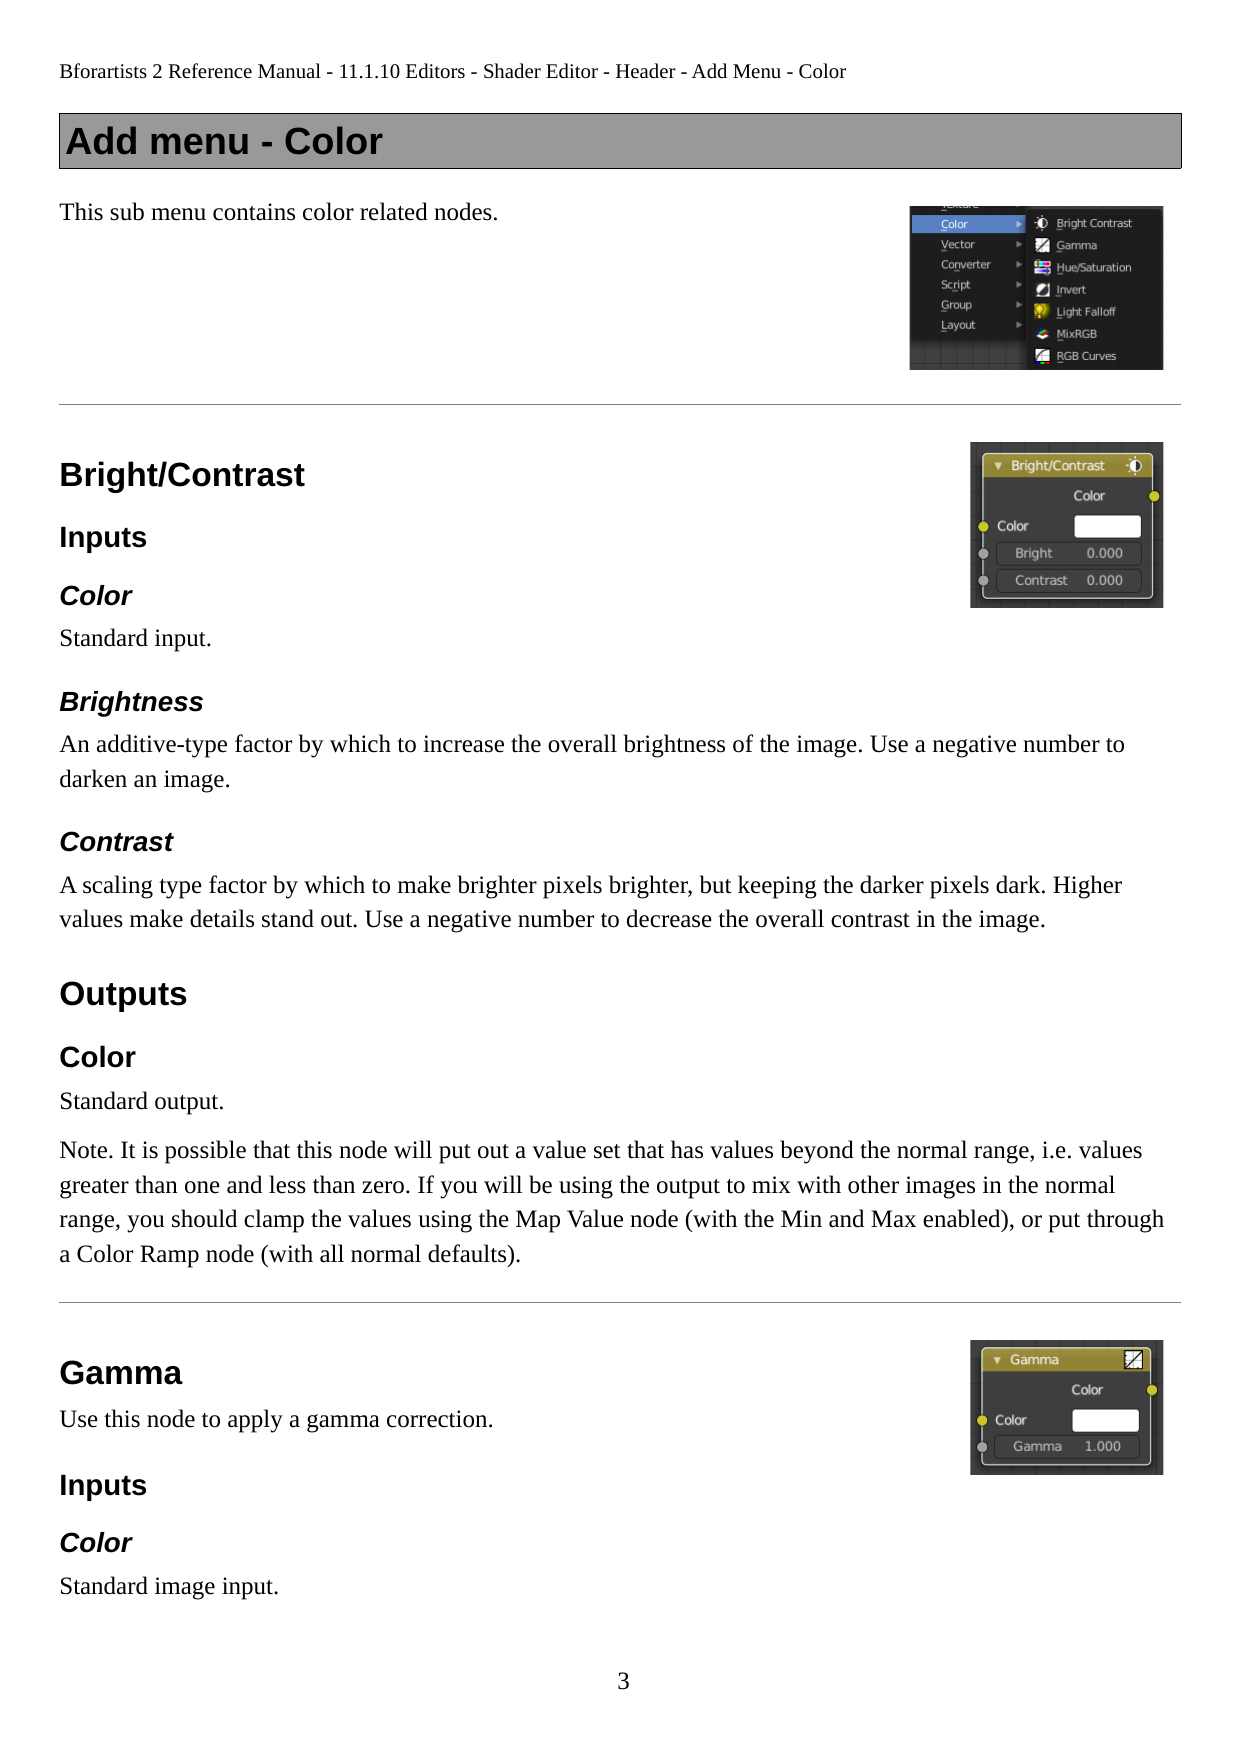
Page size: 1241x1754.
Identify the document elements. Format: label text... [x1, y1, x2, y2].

text Use this node to apply a gamma correction. [59, 1404, 970, 1433]
text This sub menu contains color related nodes. [59, 197, 1181, 225]
subtitle [1164, 520, 1181, 554]
text A scaling type factor by which to make brighter pixels brighter, but keeping the darker pixels dark. Higher values make details stand out. Use a negative number to decrease the overall contrast in the image. [59, 870, 1181, 933]
subtitle Brightness [59, 685, 1181, 717]
subtitle Inputs [59, 1468, 1181, 1501]
subtitle Color [59, 1040, 1181, 1074]
table_header Add menu - Color [60, 114, 1181, 168]
picture [970, 442, 1164, 608]
subtitle [1164, 1353, 1181, 1391]
subtitle Color [59, 579, 1181, 611]
subtitle Color [59, 1526, 1181, 1558]
subtitle [1164, 455, 1181, 493]
text Standard image input. [59, 1571, 1181, 1599]
text Note. It is possible that this node will put out a value set that has values beyond the normal range, i.e. values greater than one and less than zero. If you will be using the output to mix with other images in the normal range, you should clamp the values using the Map Value node (with the Min and Max enabled), or put through a Color Ramp node (with all normal defaults). [59, 1135, 1181, 1267]
text An additive-type factor by which to increase the overall brightness of the image. Use a negative number to darken an image. [59, 729, 1181, 793]
text Standard input. [59, 623, 1181, 652]
text Standard output. [59, 1086, 1181, 1115]
picture [970, 1340, 1164, 1475]
subtitle Inputs [59, 520, 970, 554]
subtitle Contrast [59, 826, 1181, 857]
subtitle Bright/Contrast [59, 455, 970, 493]
subtitle Gamma [59, 1353, 970, 1391]
picture [909, 206, 1164, 370]
subtitle Outputs [59, 974, 1181, 1013]
